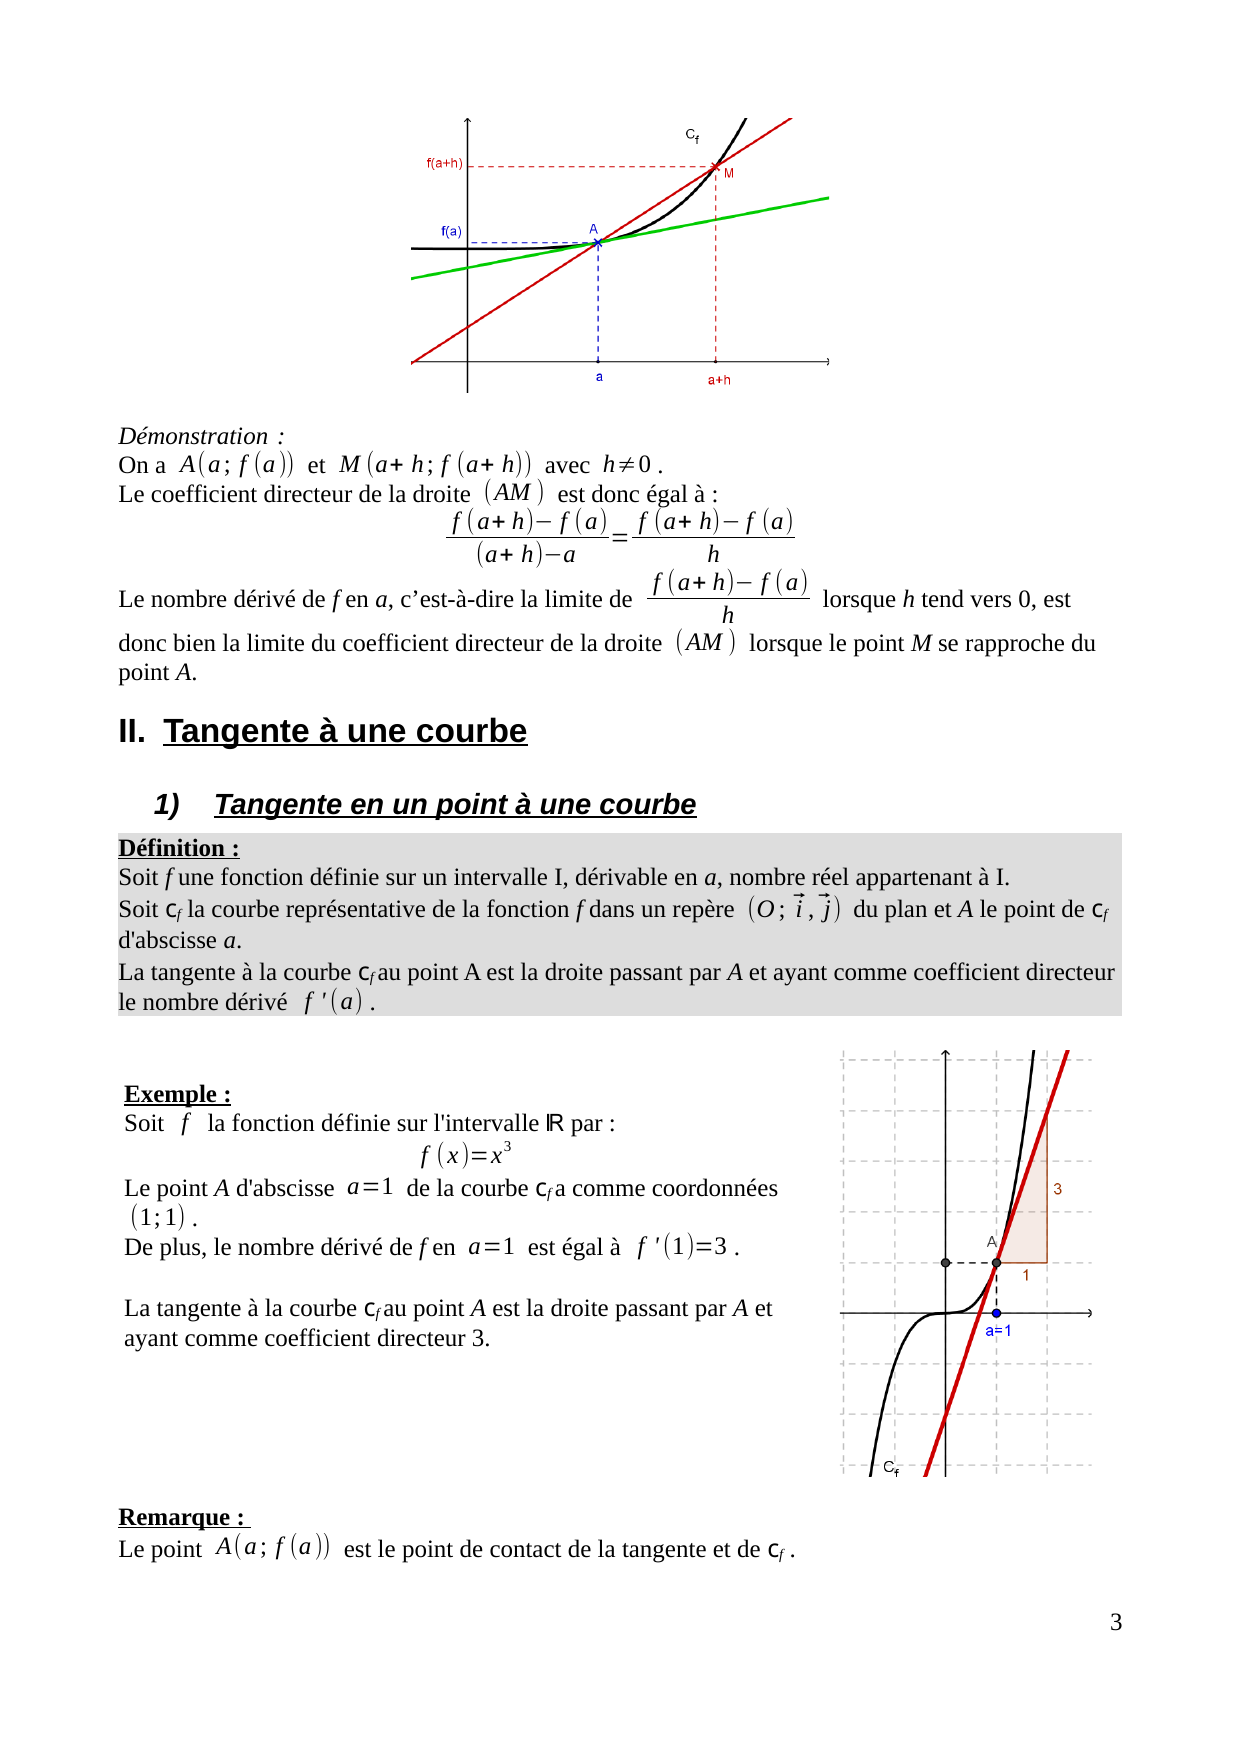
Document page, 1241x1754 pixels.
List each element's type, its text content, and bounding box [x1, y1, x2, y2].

subtitle Tangente à une courbe [118, 711, 1122, 749]
table_header Exemple : Soit la fonction définie sur l'intervalle ℝ par : Le point A d'abscisse de la courbe cf a comme coordonnées . De plus, le nombre dérivé de f en est égal à . La tangente à la courbe cf au point A est la droite passant par A et ayant comme coefficient directeur 3. [118, 1045, 809, 1502]
text Démonstration : [118, 421, 1122, 450]
subtitle Tangente en un point à une courbe [153, 787, 1122, 821]
text Le coefficient directeur de la droite est donc égal à : [118, 479, 1122, 507]
text Soit f une fonction définie sur un intervalle I, dérivable en a, nombre réel appartenant à I. [118, 862, 1122, 891]
text Remarque : [118, 1502, 1122, 1530]
text Soit cf la courbe représentative de la fonction f dans un repère du plan et A le point de cf d'abscisse a. [118, 891, 1122, 953]
table_header [809, 1045, 1123, 1502]
text Le nombre dérivé de f en a, c’est-à-dire la limite de lorsque h tend vers 0, est donc bien la limite du coefficient directeur de la droite lorsque le point M se rapproche du point A. [118, 568, 1122, 686]
text Définition : [118, 833, 1122, 862]
text La tangente à la courbe cf au point A est la droite passant par A et ayant comme coefficient directeur le nombre dérivé . [118, 953, 1122, 1016]
text Le point est le point de contact de la tangente et de cf . [118, 1530, 1122, 1564]
text On a et avec . [118, 450, 1122, 479]
